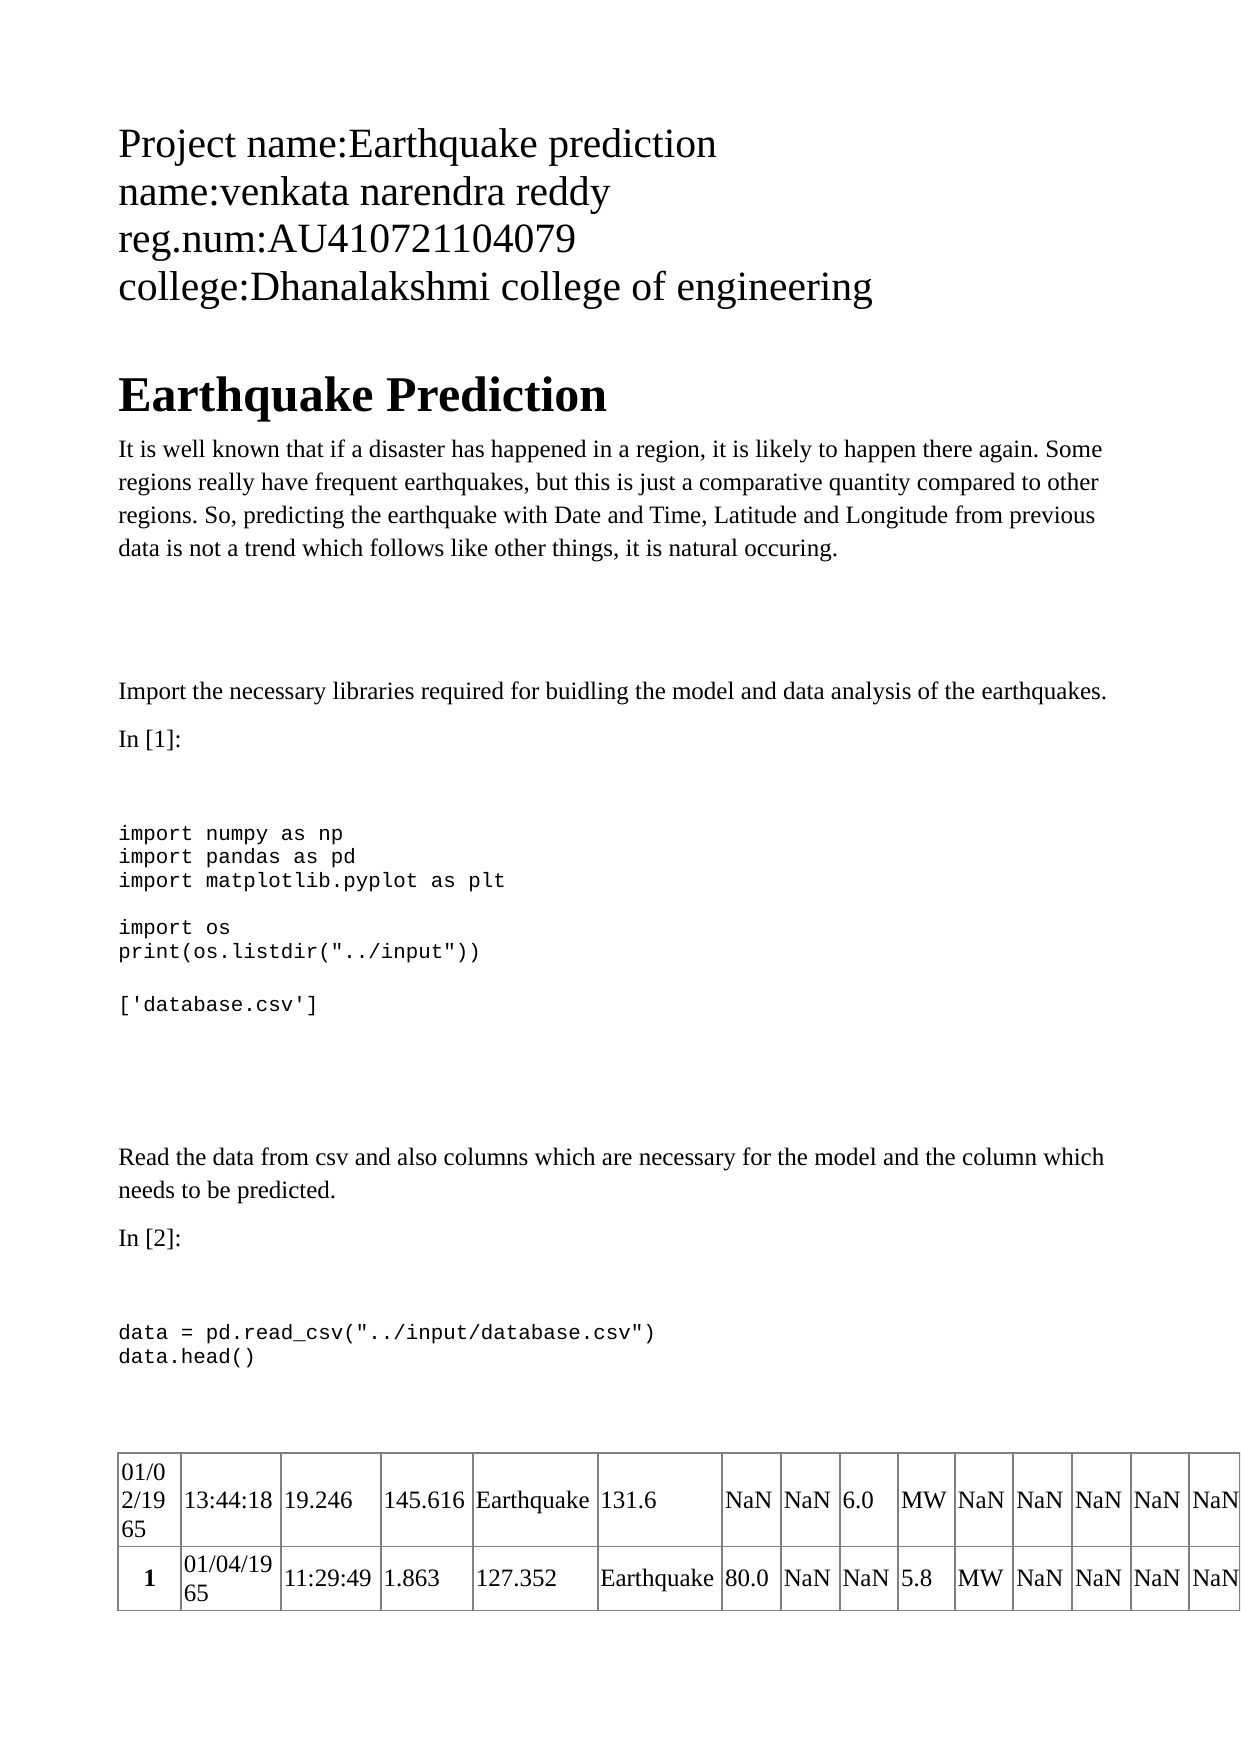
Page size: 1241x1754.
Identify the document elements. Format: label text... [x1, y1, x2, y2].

table_header Earthquake [474, 1454, 597, 1546]
table_header NaN [782, 1454, 839, 1546]
text In [1]: [118, 724, 1122, 752]
table_header NaN [1014, 1454, 1071, 1546]
table_cell NaN [1014, 1547, 1071, 1609]
table_cell MW [956, 1547, 1012, 1609]
table_cell 127.352 [474, 1547, 597, 1609]
table_cell 1 [119, 1547, 180, 1609]
text In [2]: [118, 1223, 1122, 1252]
table_header MW [899, 1454, 954, 1546]
table_cell 5.8 [899, 1547, 954, 1609]
table_header 01/02/1965 [119, 1454, 180, 1546]
text import os [118, 917, 1122, 941]
table_cell NaN [782, 1547, 839, 1609]
text data = pd.read_csv("../input/database.csv") [118, 1322, 1122, 1346]
table_header NaN [1132, 1454, 1188, 1546]
table_header NaN [956, 1454, 1012, 1546]
table_cell 1.863 [382, 1547, 472, 1609]
subtitle Earthquake Prediction [118, 364, 1122, 422]
table_cell NaN [841, 1547, 897, 1609]
table_header NaN [723, 1454, 780, 1546]
table_header 145.616 [382, 1454, 472, 1546]
text import pandas as pd [118, 846, 1122, 870]
table_header 13:44:18 [182, 1454, 280, 1546]
table_cell 01/04/1965 [182, 1547, 280, 1609]
table_cell NaN [1190, 1547, 1239, 1609]
text It is well known that if a disaster has happened in a region, it is likely to happen there again. Some regions really have frequent earthquakes, but this is just a comparative quantity compared to other regions. So, predicting the earthquake with Date and Time, Latitude and Longitude from previous data is not a trend which follows like other things, it is natural occuring. [118, 434, 1122, 562]
text import matplotlib.pyplot as plt [118, 870, 1122, 894]
table_header NaN [1073, 1454, 1130, 1546]
text ['database.csv'] [118, 994, 1122, 1018]
table_header NaN [1190, 1454, 1239, 1546]
table_cell NaN [1073, 1547, 1130, 1609]
table_header 6.0 [841, 1454, 897, 1546]
table_cell NaN [1132, 1547, 1188, 1609]
text import numpy as np [118, 823, 1122, 846]
text print(os.listdir("../input")) [118, 941, 1122, 965]
table_header 19.246 [282, 1454, 380, 1546]
table_header 131.6 [599, 1454, 721, 1546]
table_cell Earthquake [599, 1547, 721, 1609]
text Read the data from csv and also columns which are necessary for the model and the column which needs to be predicted. [118, 1142, 1122, 1204]
table_cell 11:29:49 [282, 1547, 380, 1609]
text data.head() [118, 1346, 1122, 1369]
text Import the necessary libraries required for buidling the model and data analysis of the earthquakes. [118, 676, 1122, 705]
table_cell 80.0 [723, 1547, 780, 1609]
